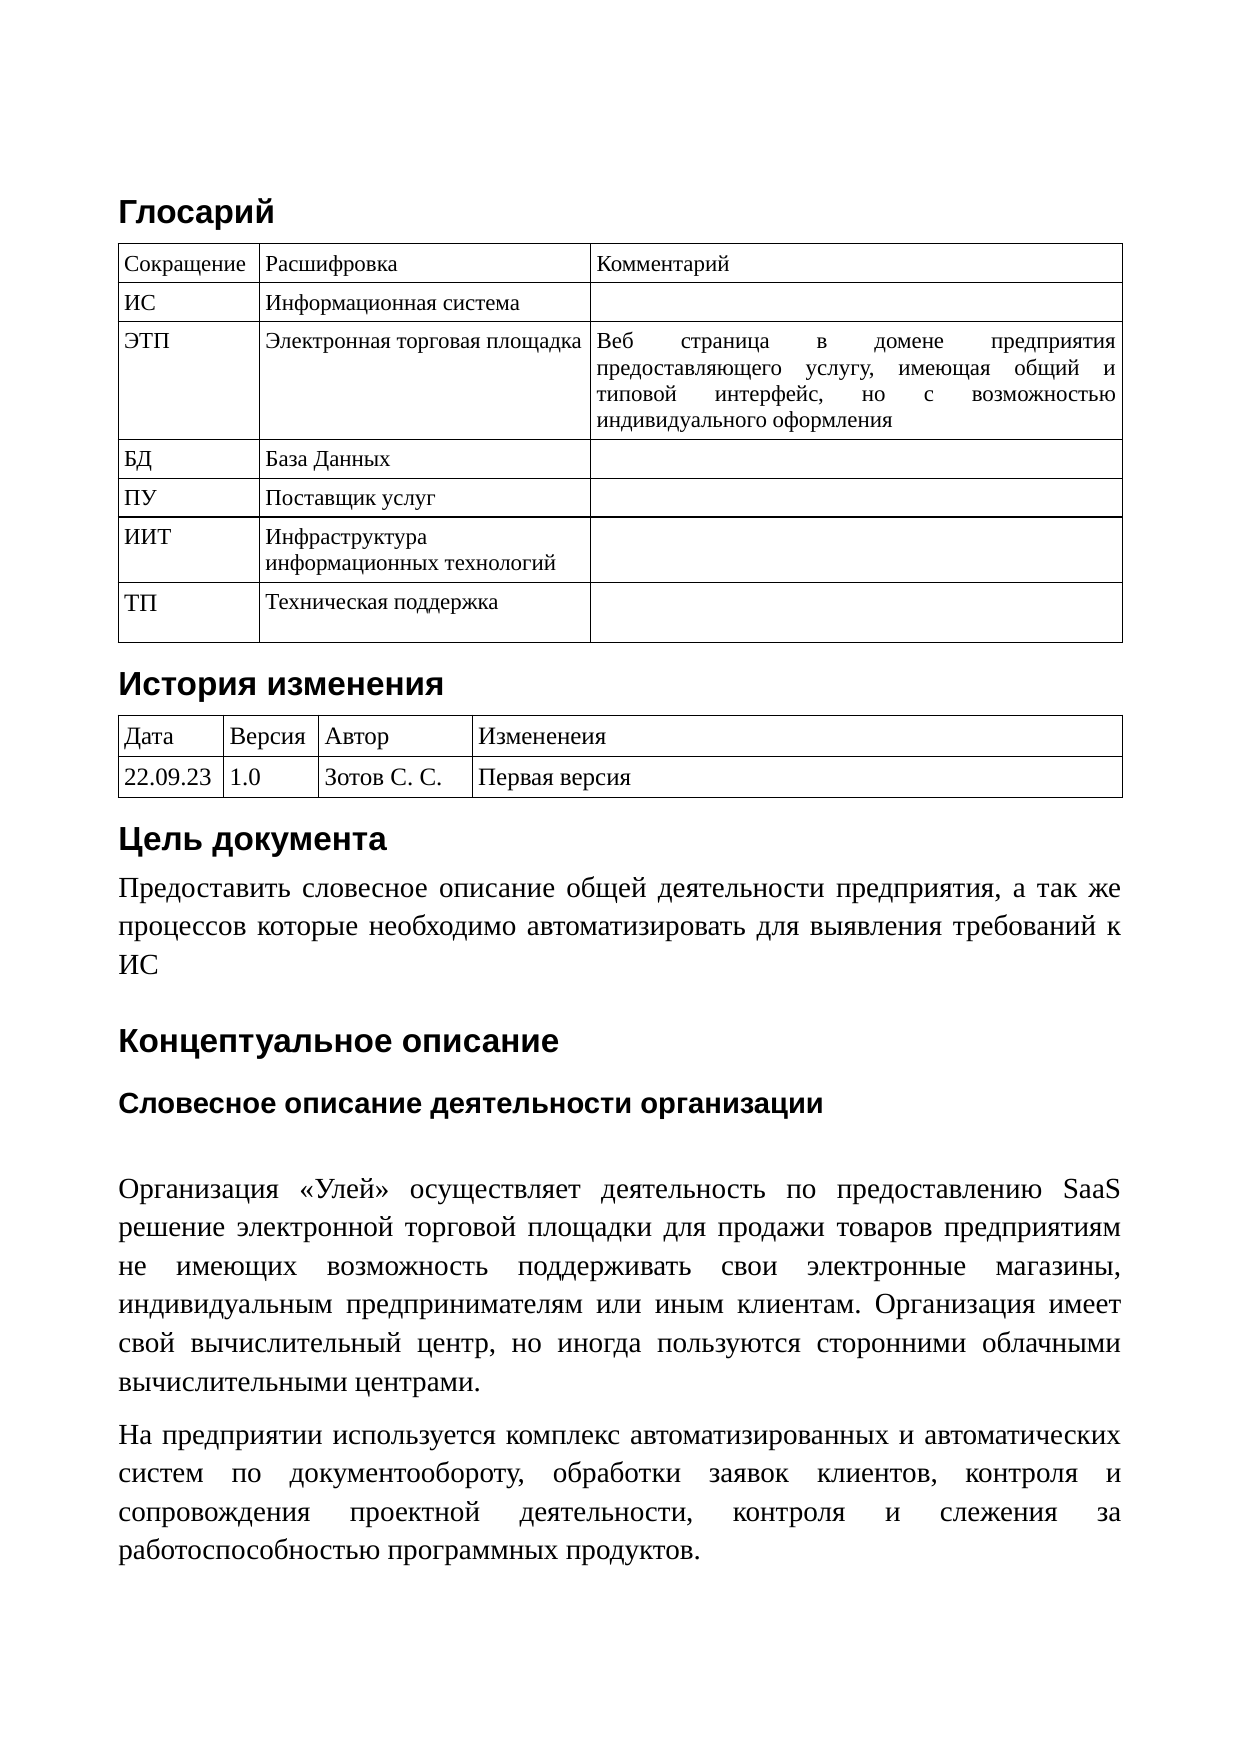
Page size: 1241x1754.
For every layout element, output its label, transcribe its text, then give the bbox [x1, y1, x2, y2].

table_header Комментарий [591, 244, 1122, 282]
table_cell [591, 479, 1122, 516]
table_header Автор [319, 716, 472, 756]
table_cell ИИТ [119, 518, 259, 582]
text Предоставить словесное описание общей деятельности предприятия, а так же процессов которые необходимо автоматизировать для выявления требований к ИС [118, 870, 1122, 980]
table_cell [591, 518, 1122, 582]
table_cell 1.0 [224, 757, 318, 797]
text На предприятии используется комплекс автоматизированных и автоматических систем по документообороту, обработки заявок клиентов, контроля и сопровождения проектной деятельности, контроля и слежения за работоспособностью программных продуктов. [118, 1417, 1122, 1566]
table_cell [591, 283, 1122, 321]
subtitle Цель документа [118, 819, 1122, 857]
table_cell Зотов С. С. [319, 757, 472, 797]
subtitle Словесное описание деятельности организации [118, 1086, 1122, 1120]
table_cell Техническая поддержка [260, 583, 590, 642]
text Организация «Улей» осуществляет деятельность по предоставлению SaaS решение электронной торговой площадки для продажи товаров предприятиям не имеющих возможность поддерживать свои электронные магазины, индивидуальным предпринимателям или иным клиентам. Организация имеет свой вычислительный центр, но иногда пользуются сторонними облачными вычислительными центрами. [118, 1132, 1122, 1397]
table_cell ЭТП [119, 322, 259, 439]
table_header Измененеия [473, 716, 1122, 756]
table_cell База Данных [260, 440, 590, 477]
table_cell Веб страница в домене предприятия предоставляющего услугу, имеющая общий и типовой интерфейс, но с возможностью индивидуального оформления [591, 322, 1122, 439]
table_cell Электронная торговая площадка [260, 322, 590, 439]
subtitle История изменения [118, 663, 1122, 702]
subtitle Глосарий [118, 192, 1122, 231]
table_header Дата [119, 716, 223, 756]
subtitle Концептуальное описание [118, 1021, 1122, 1059]
table_cell Поставщик услуг [260, 479, 590, 516]
table_cell ИС [119, 283, 259, 321]
table_cell ПУ [119, 479, 259, 516]
table_cell Инфраструктура информационных технологий [260, 518, 590, 582]
table_header Версия [224, 716, 318, 756]
table_cell Первая версия [473, 757, 1122, 797]
table_cell ТП [119, 583, 259, 642]
table_cell БД [119, 440, 259, 477]
table_cell [591, 440, 1122, 477]
table_cell 22.09.23 [119, 757, 223, 797]
table_cell [591, 583, 1122, 642]
table_header Расшифровка [260, 244, 590, 282]
table_header Сокращение [119, 244, 259, 282]
table_cell Информационная система [260, 283, 590, 321]
